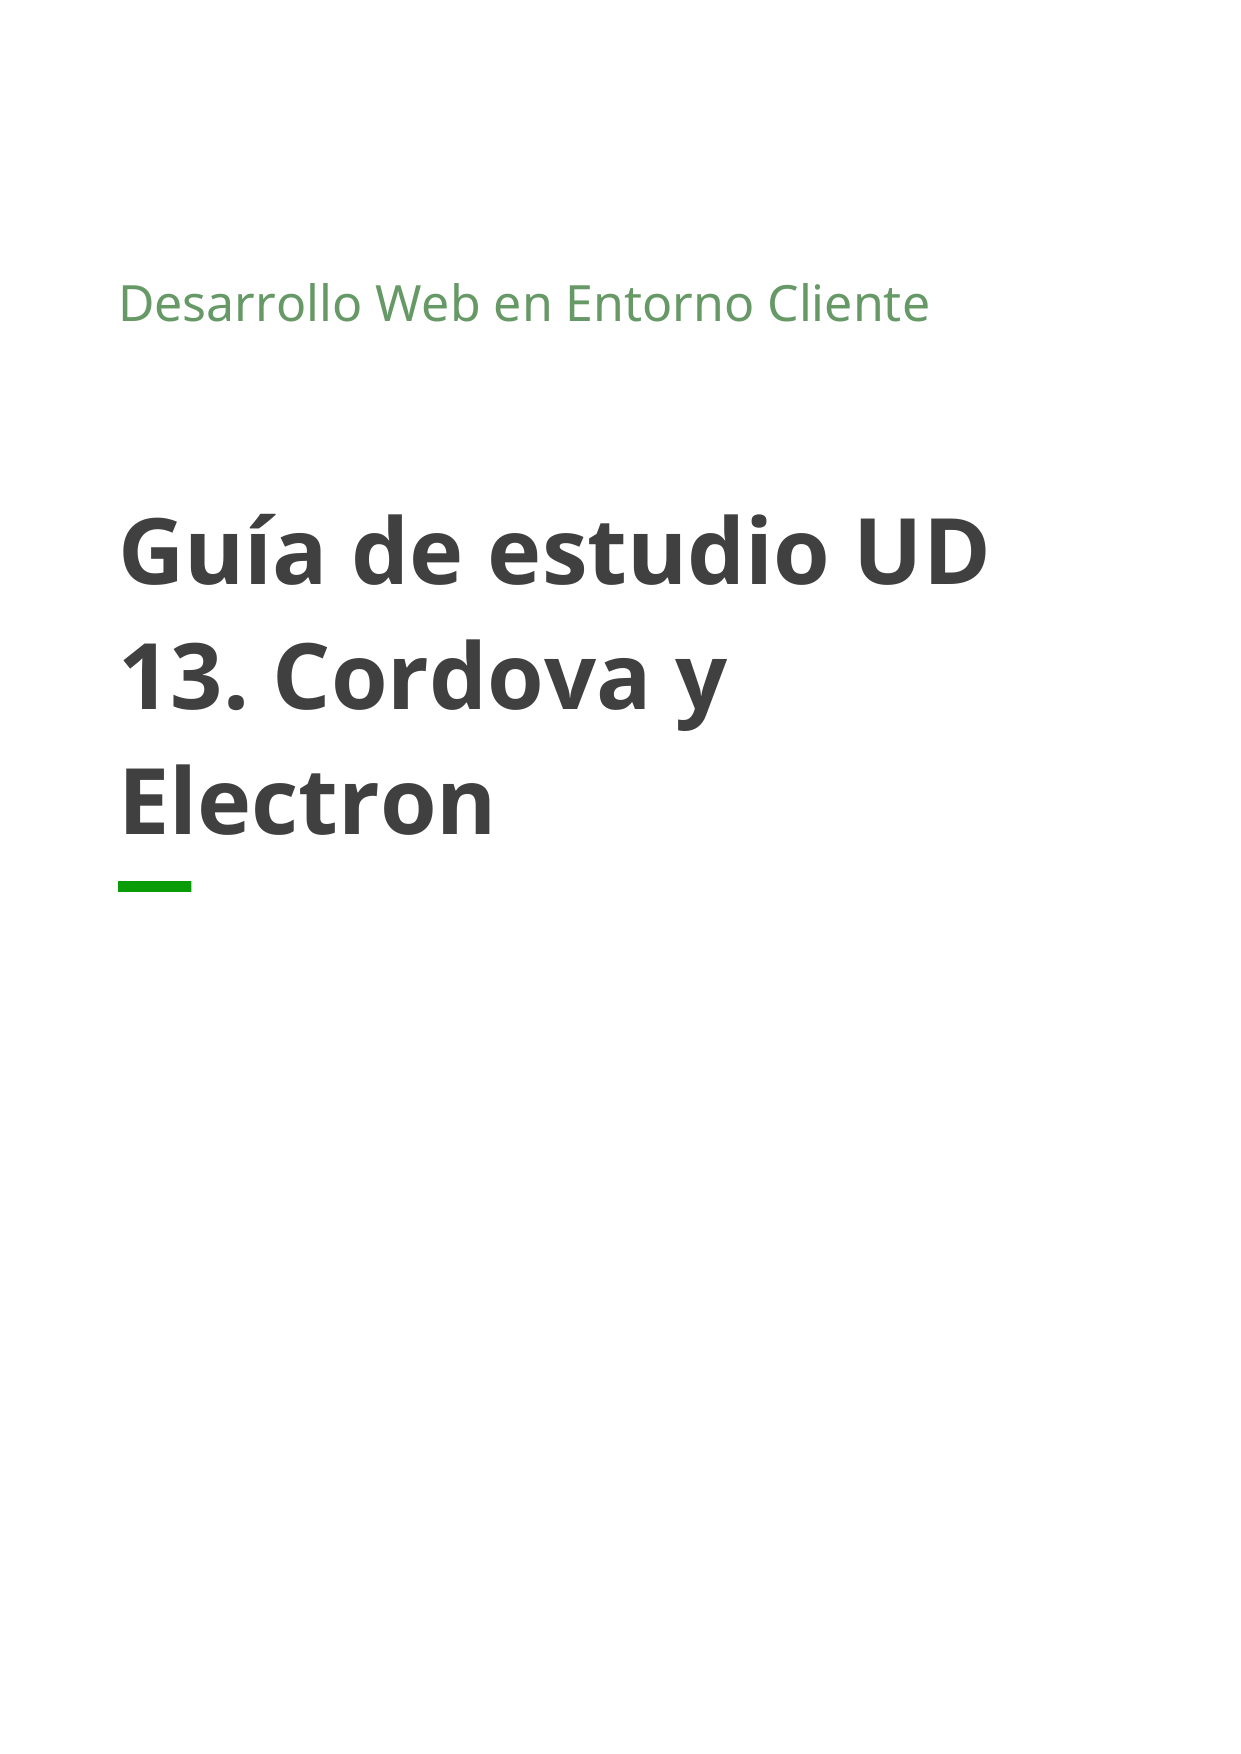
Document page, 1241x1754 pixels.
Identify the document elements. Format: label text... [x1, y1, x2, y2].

title Guía de estudio UD 13. Cordova y Electron [118, 486, 1122, 861]
title Desarrollo Web en Entorno Cliente [118, 268, 1122, 336]
picture [118, 881, 192, 892]
